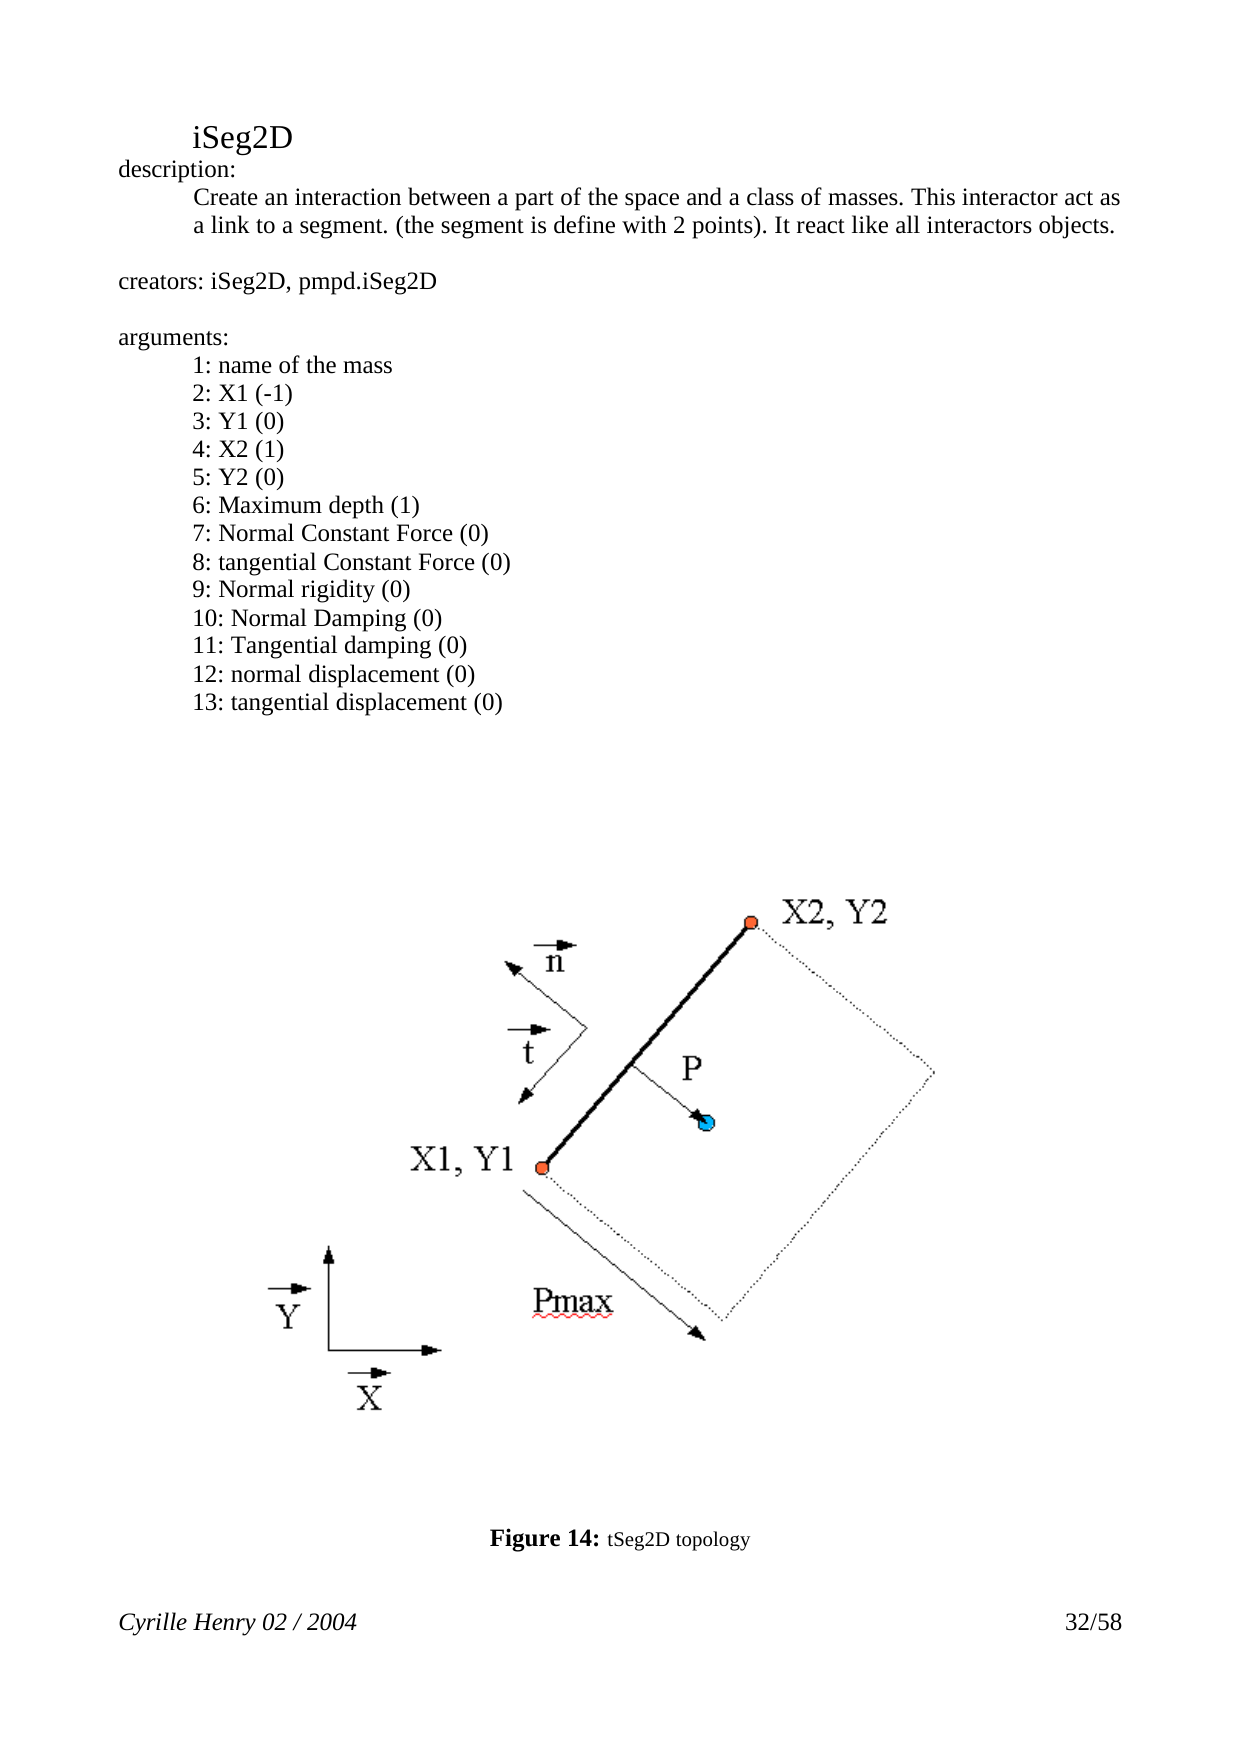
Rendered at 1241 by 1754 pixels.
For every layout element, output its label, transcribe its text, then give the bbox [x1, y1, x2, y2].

picture [236, 743, 1004, 1496]
text 13: tangential displacement (0) [118, 687, 1122, 716]
text 4: X2 (1) [118, 435, 1122, 463]
text 8: tangential Constant Force (0) [118, 547, 1122, 575]
text Figure 14: tSeg2D topology [118, 1524, 1122, 1552]
text 12: normal displacement (0) [118, 659, 1122, 687]
text 7: Normal Constant Force (0) [118, 519, 1122, 547]
text creators: iSeg2D, pmpd.iSeg2D [118, 267, 1122, 295]
text arguments: [118, 323, 1122, 351]
text 6: Maximum depth (1) [118, 491, 1122, 519]
text 11: Tangential damping (0) [118, 631, 1122, 659]
text 5: Y2 (0) [118, 463, 1122, 491]
text 10: Normal Damping (0) [118, 603, 1122, 631]
text description: [118, 155, 1122, 183]
text 1: name of the mass [118, 351, 1122, 379]
text 9: Normal rigidity (0) [118, 575, 1122, 603]
text Create an interaction between a part of the space and a class of masses. This interactor act as a link to a segment. (the segment is define with 2 points). It react like all interactors objects. [193, 183, 1122, 239]
text 3: Y1 (0) [118, 407, 1122, 435]
text iSeg2D [118, 118, 1122, 155]
text 2: X1 (-1) [118, 379, 1122, 407]
